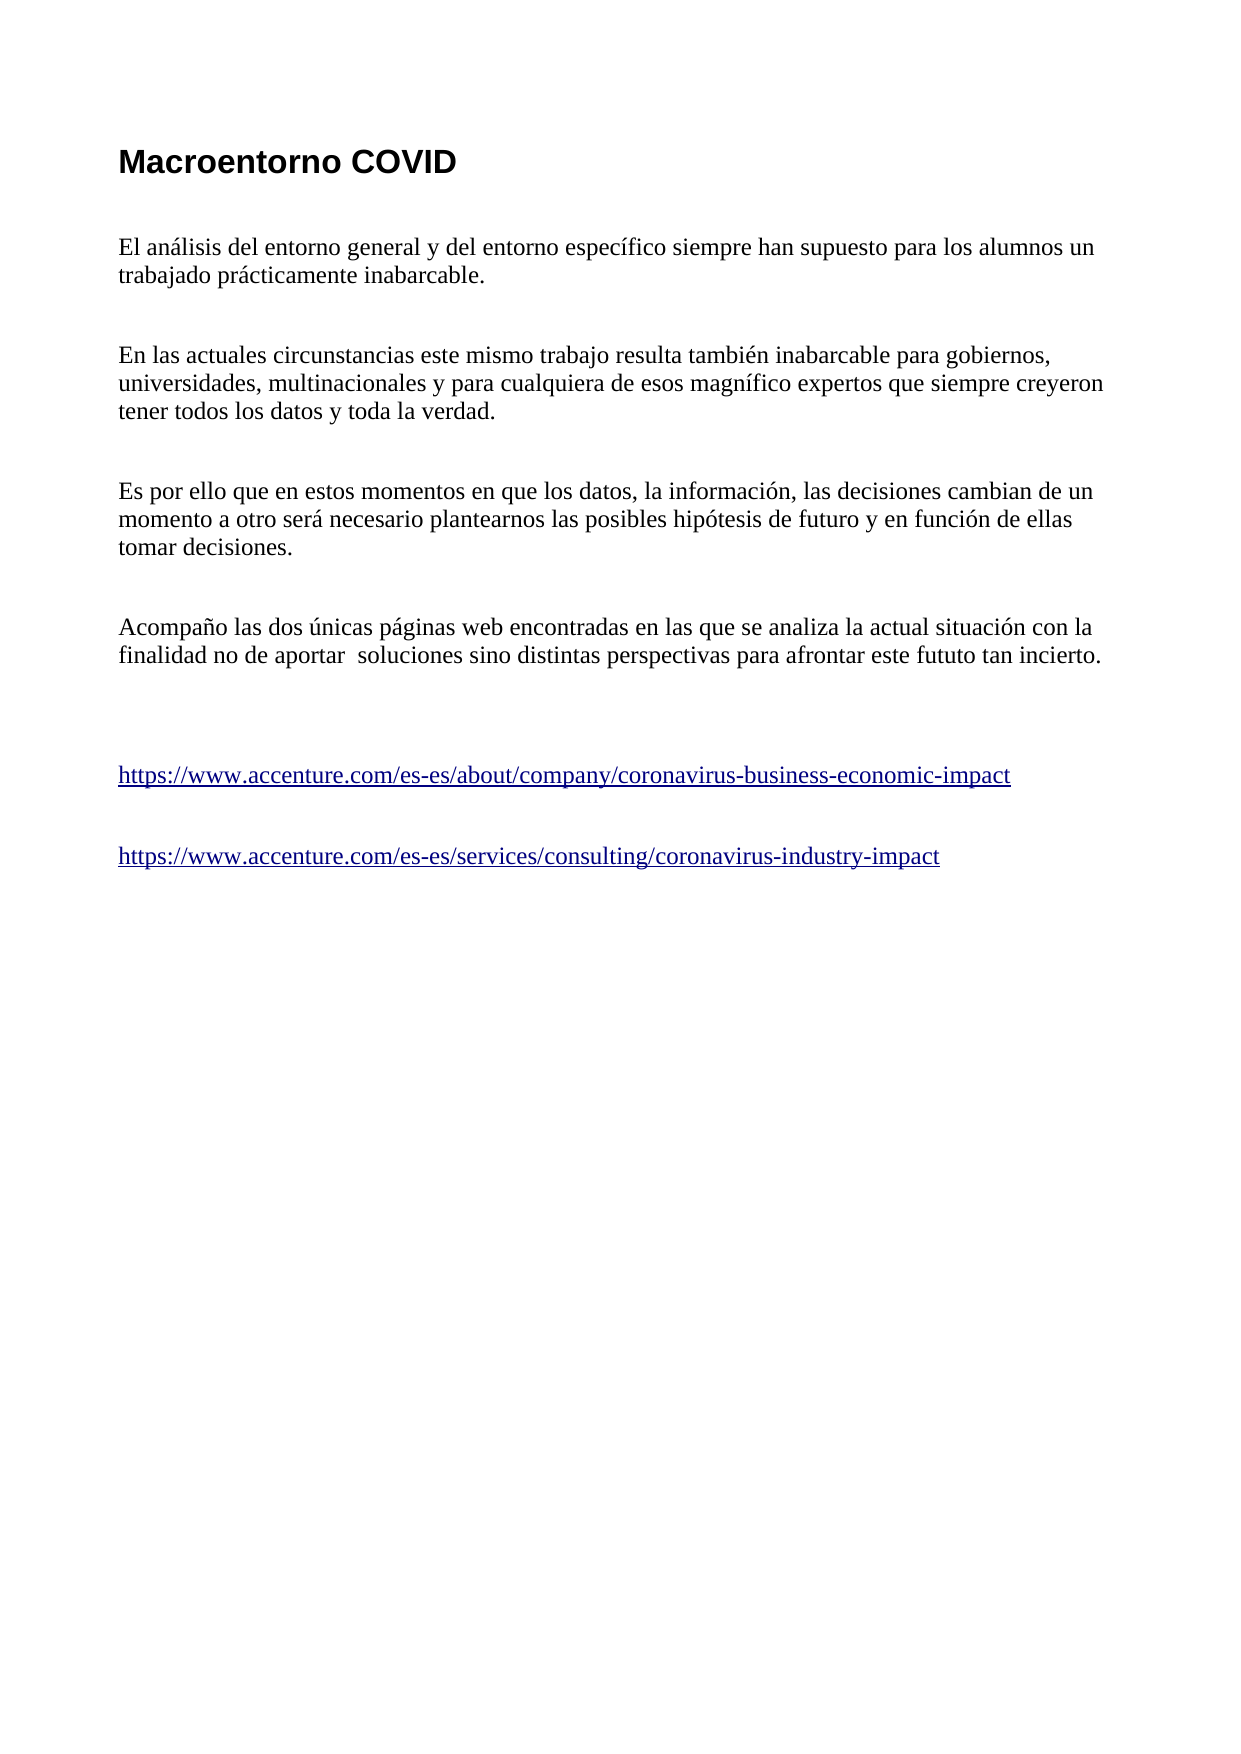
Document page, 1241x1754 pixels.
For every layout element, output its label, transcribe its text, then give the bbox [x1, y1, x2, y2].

subtitle Macroentorno COVID [118, 143, 1122, 181]
text En las actuales circunstancias este mismo trabajo resulta también inabarcable para gobiernos, universidades, multinacionales y para cualquiera de esos magnífico expertos que siempre creyeron tener todos los datos y toda la verdad. [118, 341, 1122, 424]
text https://www.accenture.com/es-es/services/consulting/coronavirus-industry-impact [118, 842, 1122, 869]
text El análisis del entorno general y del entorno específico siempre han supuesto para los alumnos un trabajado prácticamente inabarcable. [118, 233, 1122, 289]
text https://www.accenture.com/es-es/about/company/coronavirus-business-economic-impact [118, 761, 1122, 789]
text Acompaño las dos únicas páginas web encontradas en las que se analiza la actual situación con la finalidad no de aportar soluciones sino distintas perspectivas para afrontar este fututo tan incierto. [118, 613, 1122, 668]
text Es por ello que en estos momentos en que los datos, la información, las decisiones cambian de un momento a otro será necesario plantearnos las posibles hipótesis de futuro y en función de ellas tomar decisiones. [118, 477, 1122, 560]
